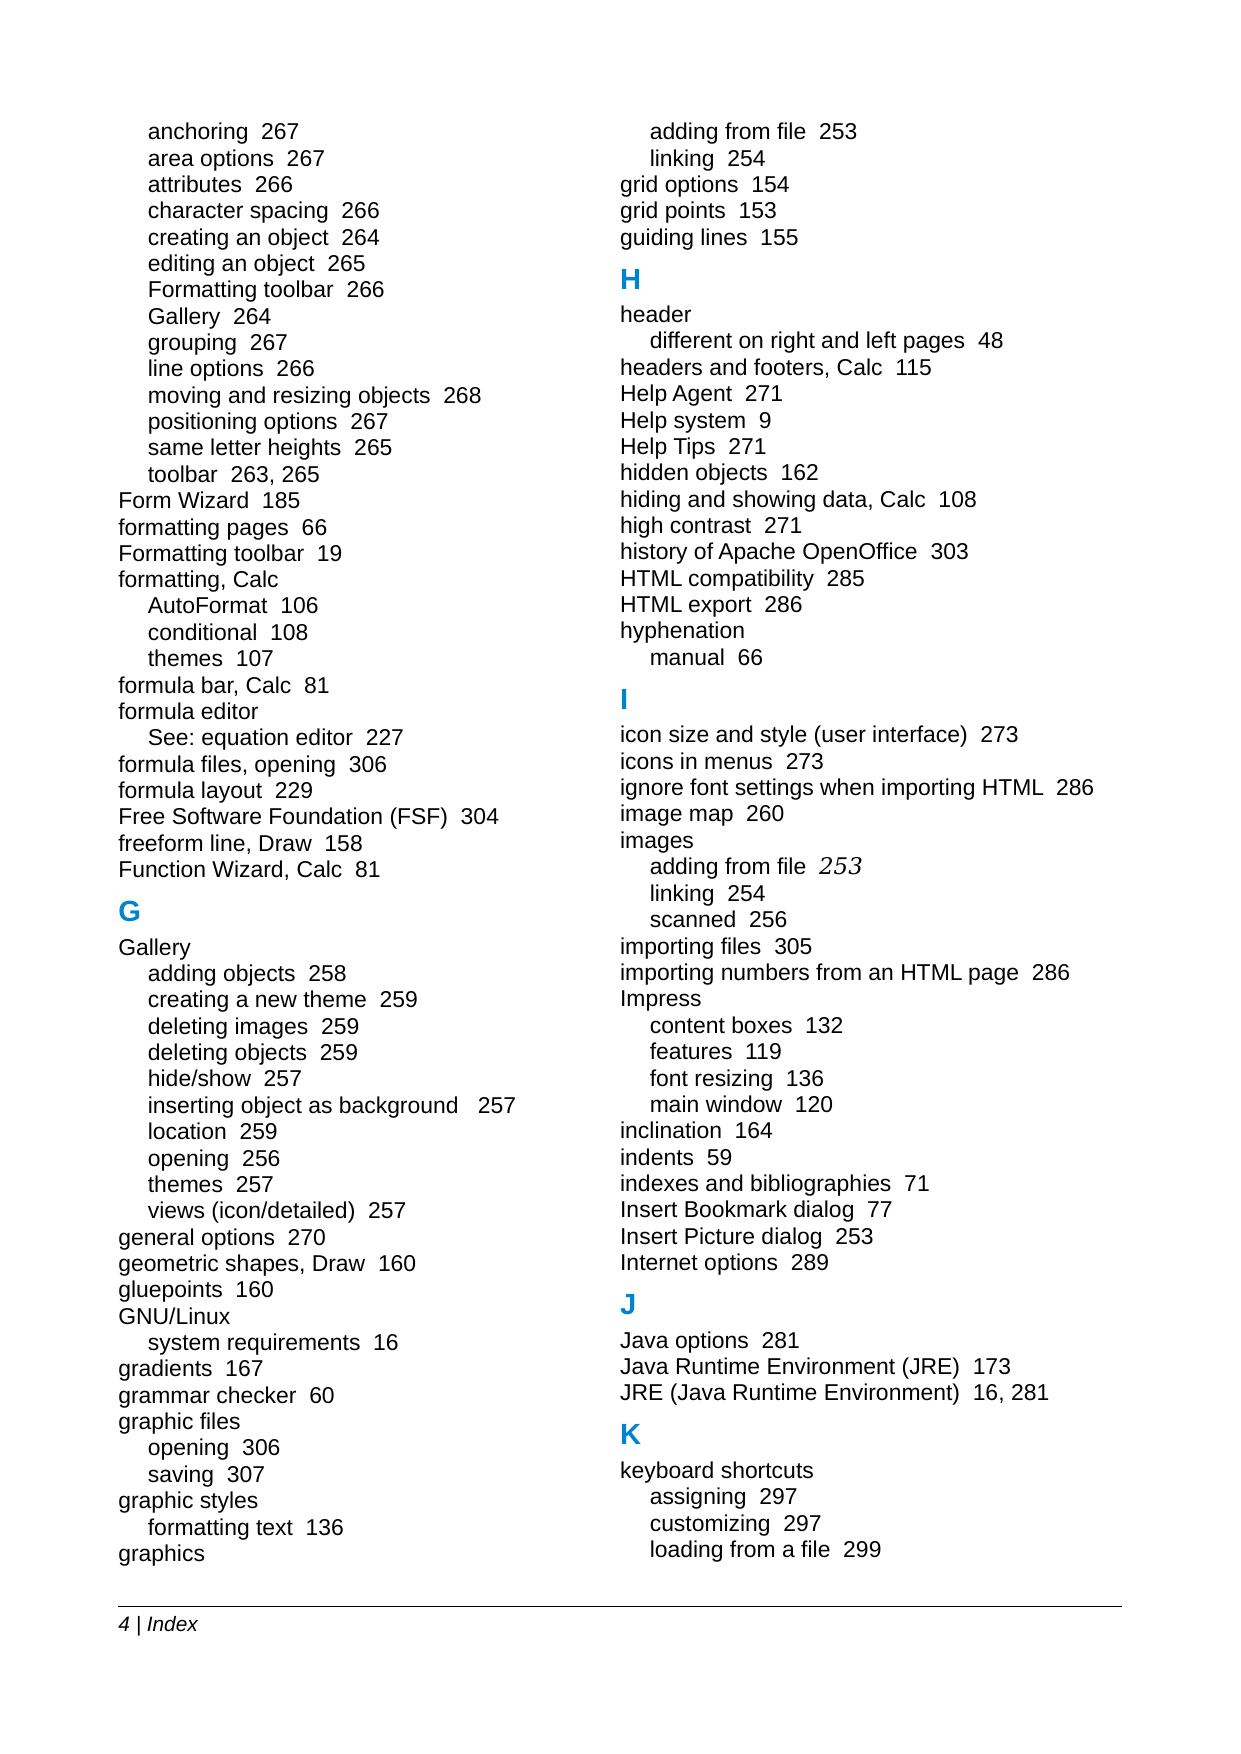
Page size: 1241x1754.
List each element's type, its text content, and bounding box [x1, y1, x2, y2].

text graphic files [118, 1408, 620, 1434]
text hiding and showing data, Calc 108 [620, 486, 1122, 512]
text GNU/Linux [118, 1303, 620, 1329]
text H [620, 262, 1122, 295]
text Help Tips 271 [620, 433, 1122, 459]
text Impress [620, 985, 1122, 1012]
text keyboard shortcuts [620, 1457, 1122, 1483]
text importing numbers from an HTML page 286 [620, 959, 1122, 985]
text assigning 297 [649, 1483, 1122, 1509]
text Help system 9 [620, 407, 1122, 433]
text opening 256 [148, 1144, 620, 1171]
text attributes 266 [148, 171, 620, 197]
text themes 257 [148, 1171, 620, 1197]
text Insert Picture dialog 253 [620, 1223, 1122, 1249]
text area options 267 [148, 144, 620, 171]
text toolbar 263, 265 [148, 461, 620, 487]
text themes 107 [148, 645, 620, 672]
text views (icon/detailed) 257 [148, 1197, 620, 1223]
text AutoFormat 106 [148, 592, 620, 619]
text general options 270 [118, 1223, 620, 1250]
text content boxes 132 [649, 1012, 1122, 1038]
text positioning options 267 [148, 408, 620, 434]
text Java Runtime Environment (JRE) 173 [620, 1353, 1122, 1379]
text Insert Bookmark dialog 77 [620, 1196, 1122, 1223]
text loading from a file 299 [649, 1536, 1122, 1562]
text Formatting toolbar 19 [118, 540, 620, 566]
text grid points 153 [620, 197, 1122, 223]
text hyphenation [620, 617, 1122, 644]
text HTML compatibility 285 [620, 565, 1122, 591]
text K [620, 1417, 1122, 1451]
text opening 306 [148, 1434, 620, 1461]
text linking 254 [649, 144, 1122, 171]
text deleting images 259 [148, 1013, 620, 1039]
text ignore font settings when importing HTML 286 [620, 774, 1122, 800]
text Gallery [118, 934, 620, 960]
text formatting text 136 [148, 1513, 620, 1540]
text indexes and bibliographies 71 [620, 1170, 1122, 1196]
text gradients 167 [118, 1355, 620, 1382]
text hidden objects 162 [620, 459, 1122, 486]
text saving 307 [148, 1461, 620, 1487]
text linking 254 [649, 880, 1122, 906]
text gluepoints 160 [118, 1276, 620, 1303]
text inclination 164 [620, 1117, 1122, 1143]
text formula bar, Calc 81 [118, 672, 620, 698]
text history of Apache OpenOffice 303 [620, 538, 1122, 565]
text adding from file 253 [649, 853, 1122, 880]
text line options 266 [148, 355, 620, 382]
text adding objects 258 [148, 960, 620, 986]
text different on right and left pages 48 [649, 327, 1122, 354]
text customizing 297 [649, 1509, 1122, 1536]
text system requirements 16 [148, 1329, 620, 1355]
text Gallery 264 [148, 303, 620, 329]
text grid options 154 [620, 171, 1122, 197]
text conditional 108 [148, 619, 620, 645]
text Formatting toolbar 266 [148, 276, 620, 303]
text anchoring 267 [148, 118, 620, 144]
text icon size and style (user interface) 273 [620, 721, 1122, 748]
text image map 260 [620, 800, 1122, 827]
text moving and resizing objects 268 [148, 382, 620, 408]
text See: equation editor 227 [148, 724, 620, 751]
text headers and footers, Calc 115 [620, 354, 1122, 380]
text Internet options 289 [620, 1249, 1122, 1275]
text JRE (Java Runtime Environment) 16, 281 [620, 1379, 1122, 1406]
text importing files 305 [620, 933, 1122, 959]
text formatting pages 66 [118, 513, 620, 540]
text J [620, 1287, 1122, 1321]
text I [620, 682, 1122, 715]
text formatting, Calc [118, 566, 620, 592]
text formula files, opening 306 [118, 751, 620, 777]
text font resizing 136 [649, 1064, 1122, 1091]
text location 259 [148, 1118, 620, 1144]
text main window 120 [649, 1091, 1122, 1117]
text hide/show 257 [148, 1065, 620, 1092]
text Free Software Foundation (FSF) 304 [118, 803, 620, 830]
text character spacing 266 [148, 197, 620, 223]
text adding from file 253 [649, 118, 1122, 144]
text Function Wizard, Calc 81 [118, 856, 620, 882]
text graphic styles [118, 1487, 620, 1513]
text graphics [118, 1540, 620, 1566]
text formula editor [118, 698, 620, 724]
text icons in menus 273 [620, 748, 1122, 774]
text creating a new theme 259 [148, 986, 620, 1013]
text Form Wizard 185 [118, 487, 620, 513]
text scanned 256 [649, 906, 1122, 933]
text HTML export 286 [620, 591, 1122, 617]
text grouping 267 [148, 329, 620, 355]
text manual 66 [649, 644, 1122, 670]
text grammar checker 60 [118, 1382, 620, 1408]
text freeform line, Draw 158 [118, 830, 620, 856]
text guiding lines 155 [620, 223, 1122, 250]
text features 119 [649, 1038, 1122, 1064]
text inserting object as background 257 [148, 1092, 620, 1118]
text formula layout 229 [118, 777, 620, 803]
text deleting objects 259 [148, 1039, 620, 1065]
text geometric shapes, Draw 160 [118, 1250, 620, 1276]
text indents 59 [620, 1143, 1122, 1170]
text same letter heights 265 [148, 434, 620, 461]
text header [620, 301, 1122, 327]
text G [118, 894, 620, 928]
text Help Agent 271 [620, 380, 1122, 407]
text Java options 281 [620, 1327, 1122, 1353]
text high contrast 271 [620, 512, 1122, 538]
text editing an object 265 [148, 250, 620, 276]
text images [620, 827, 1122, 853]
text creating an object 264 [148, 223, 620, 250]
